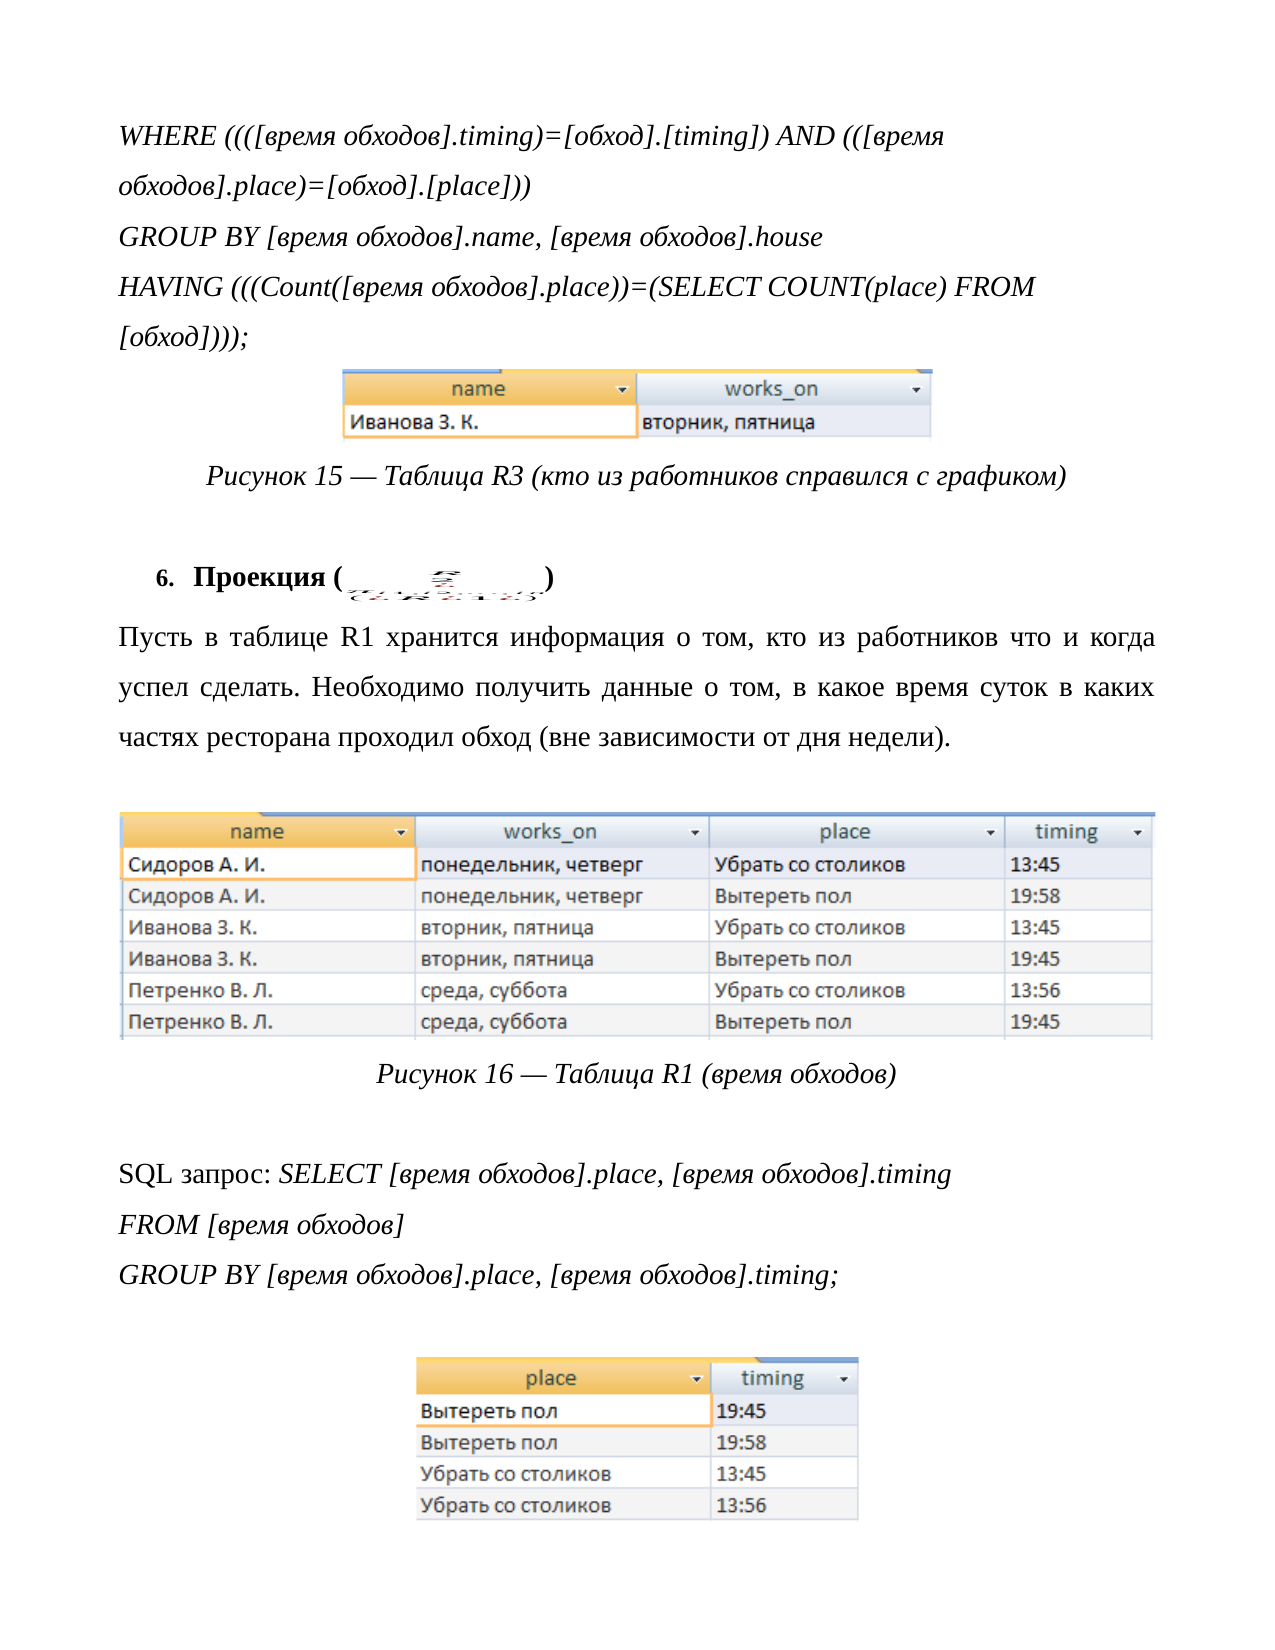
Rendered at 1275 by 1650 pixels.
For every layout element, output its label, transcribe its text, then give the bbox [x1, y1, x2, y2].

text Рисунок 15 — Таблица R3 (кто из работников справился с графиком) [118, 370, 1157, 492]
text HAVING (((Count([время обходов].place))=(SELECT COUNT(place) FROM [обход]))); [118, 269, 1157, 353]
text SQL запрос: SELECT [время обходов].place, [время обходов].timing [118, 1157, 1157, 1190]
text Рисунок 16 — Таблица R1 (время обходов) [118, 813, 1157, 1089]
text GROUP BY [время обходов].place, [время обходов].timing; [118, 1257, 1157, 1291]
list Проекция () [156, 559, 1157, 602]
text FROM [время обходов] [118, 1207, 1157, 1241]
text WHERE ((([время обходов].timing)=[обход].[timing]) AND (([время обходов].place)=[обход].[place])) [118, 118, 1157, 202]
text GROUP BY [время обходов].name, [время обходов].house [118, 219, 1157, 252]
text Пусть в таблице R1 хранится информация о том, кто из работников что и когда успел сделать. Необходимо получить данные о том, в какое время суток в каких частях ресторана проходил обход (вне зависимости от дня недели). [118, 619, 1157, 753]
